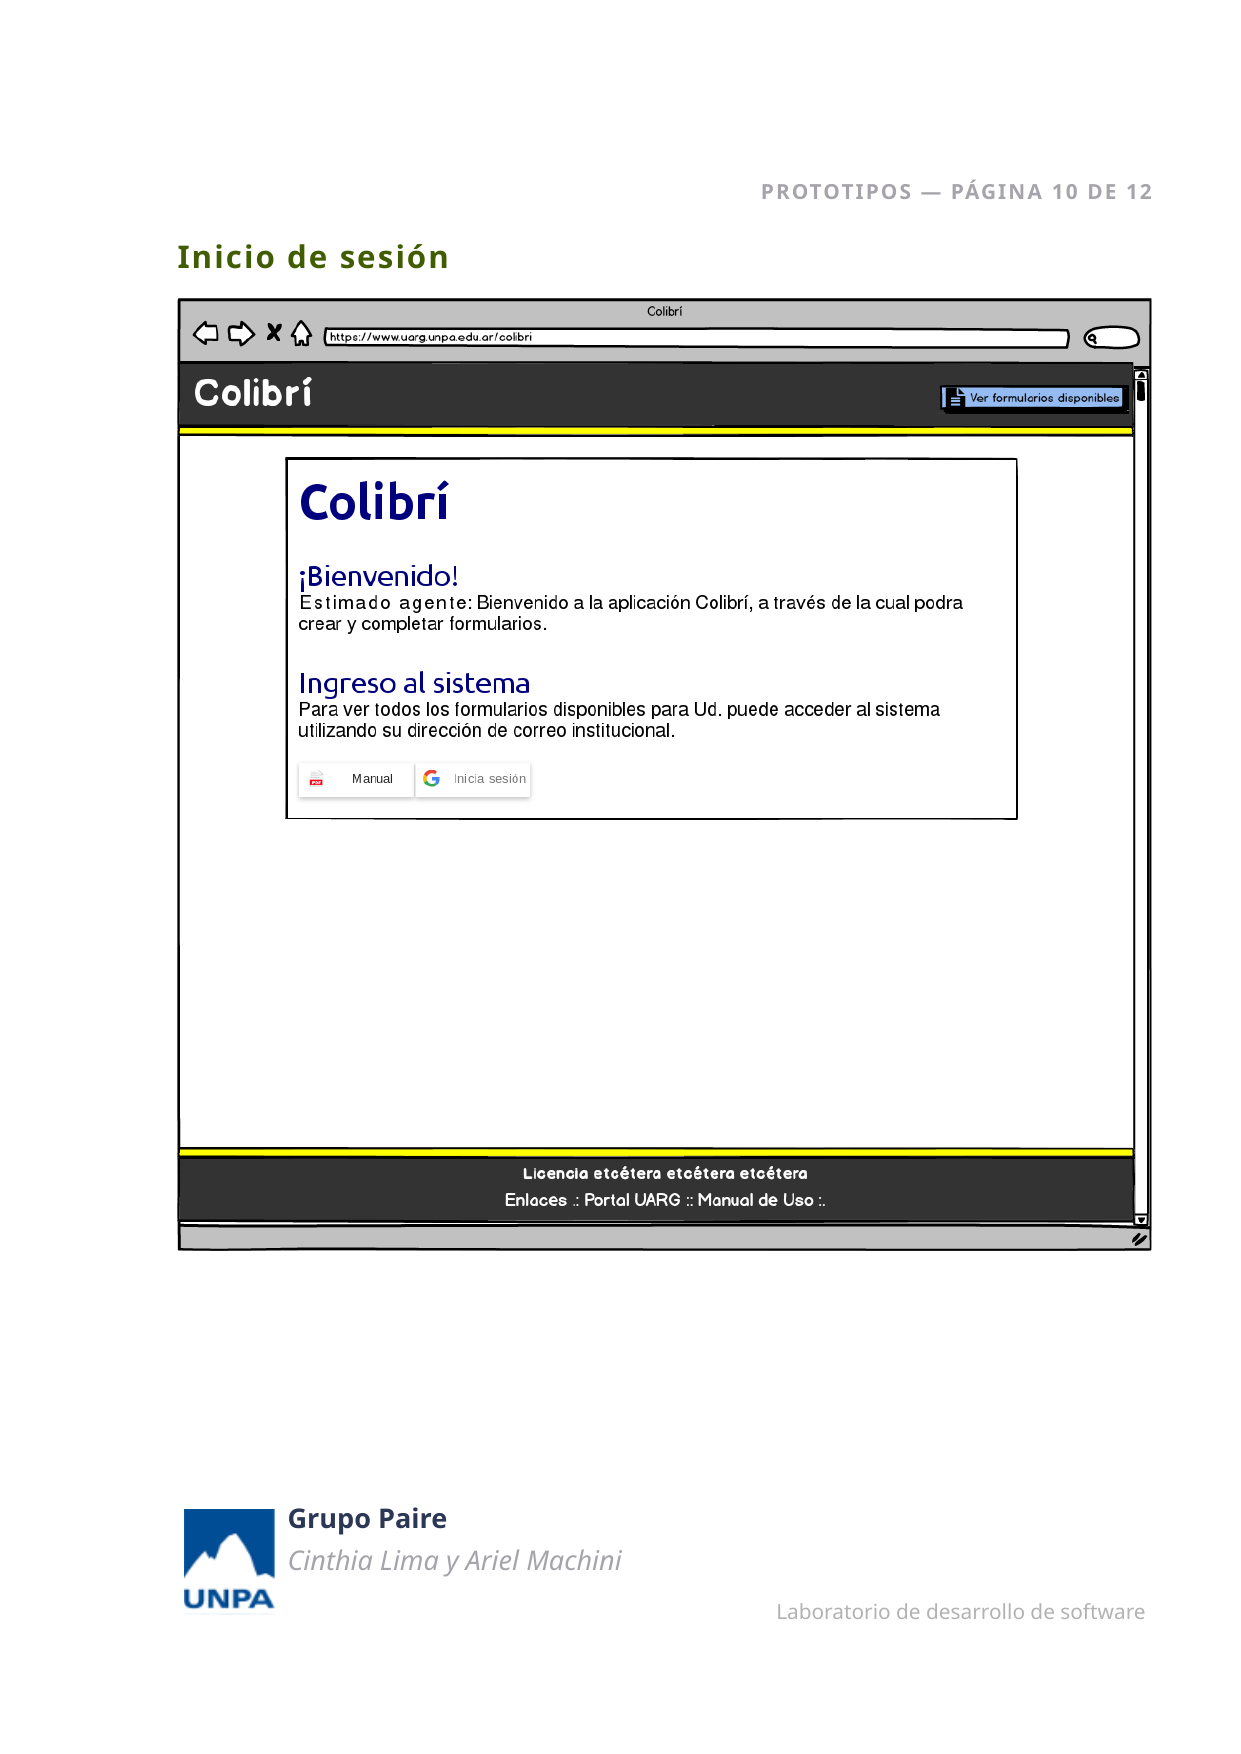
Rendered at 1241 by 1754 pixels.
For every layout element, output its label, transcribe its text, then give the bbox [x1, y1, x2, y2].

text Inicio de sesión [177, 235, 1152, 278]
picture [177, 298, 1152, 1251]
picture [184, 1509, 275, 1615]
